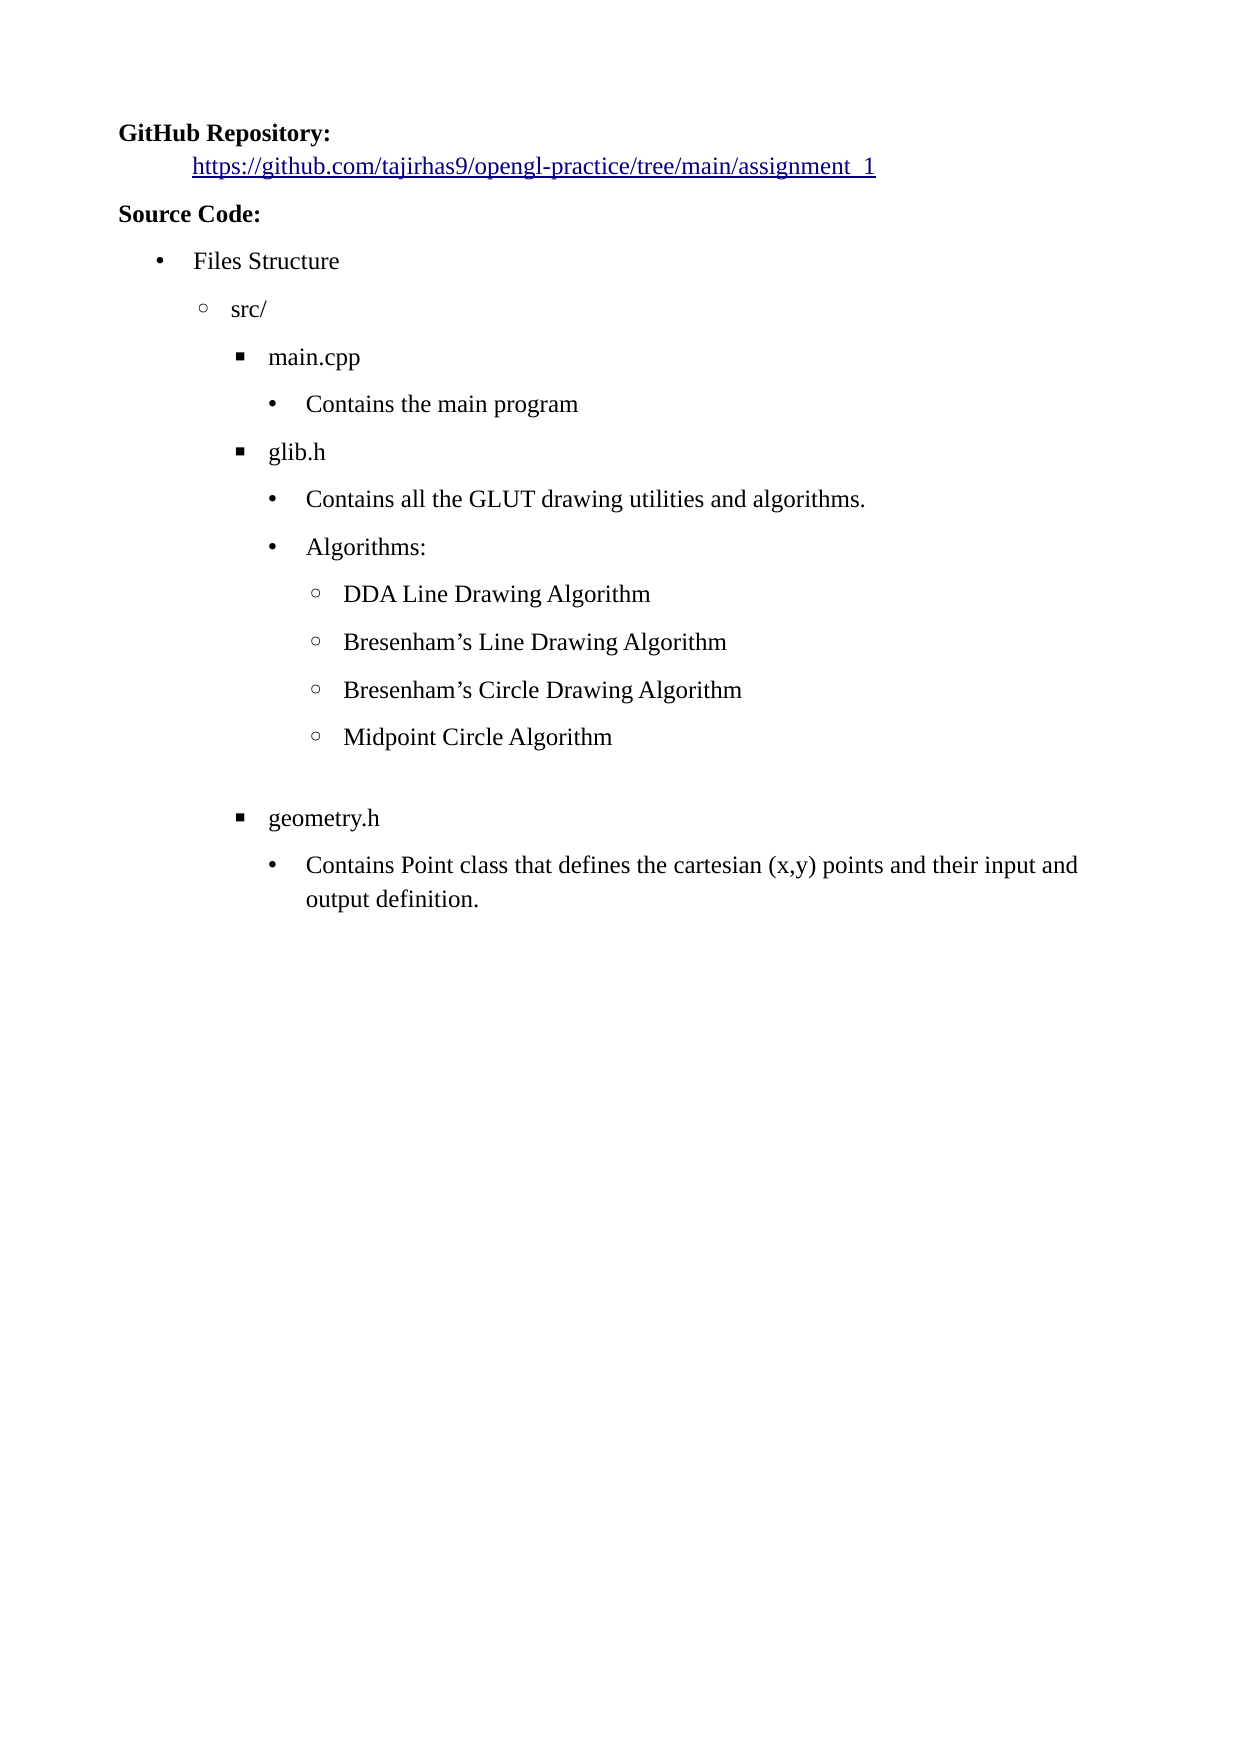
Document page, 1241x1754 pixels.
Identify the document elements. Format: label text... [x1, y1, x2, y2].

list Contains all the GLUT drawing utilities and algorithms. [268, 484, 1122, 513]
list DDA Line Drawing Algorithm [306, 579, 1122, 608]
list Midpoint Circle Algorithm [306, 722, 1122, 784]
list main.cpp [231, 342, 1122, 370]
list Contains Point class that defines the cartesian (x,y) points and their input and output definition. [268, 851, 1122, 912]
text Source Code: [118, 199, 1122, 227]
list Bresenham’s Line Drawing Algorithm [306, 627, 1122, 656]
list Files Structure [156, 246, 1122, 275]
list glib.h [231, 437, 1122, 466]
list Algorithms: [268, 532, 1122, 561]
list geometry.h [231, 803, 1122, 832]
text GitHub Repository: https://github.com/tajirhas9/opengl-practice/tree/main/assignment_1 [118, 118, 1122, 180]
list src/ [193, 294, 1122, 323]
list Contains the main program [268, 389, 1122, 418]
list Bresenham’s Circle Drawing Algorithm [306, 675, 1122, 703]
